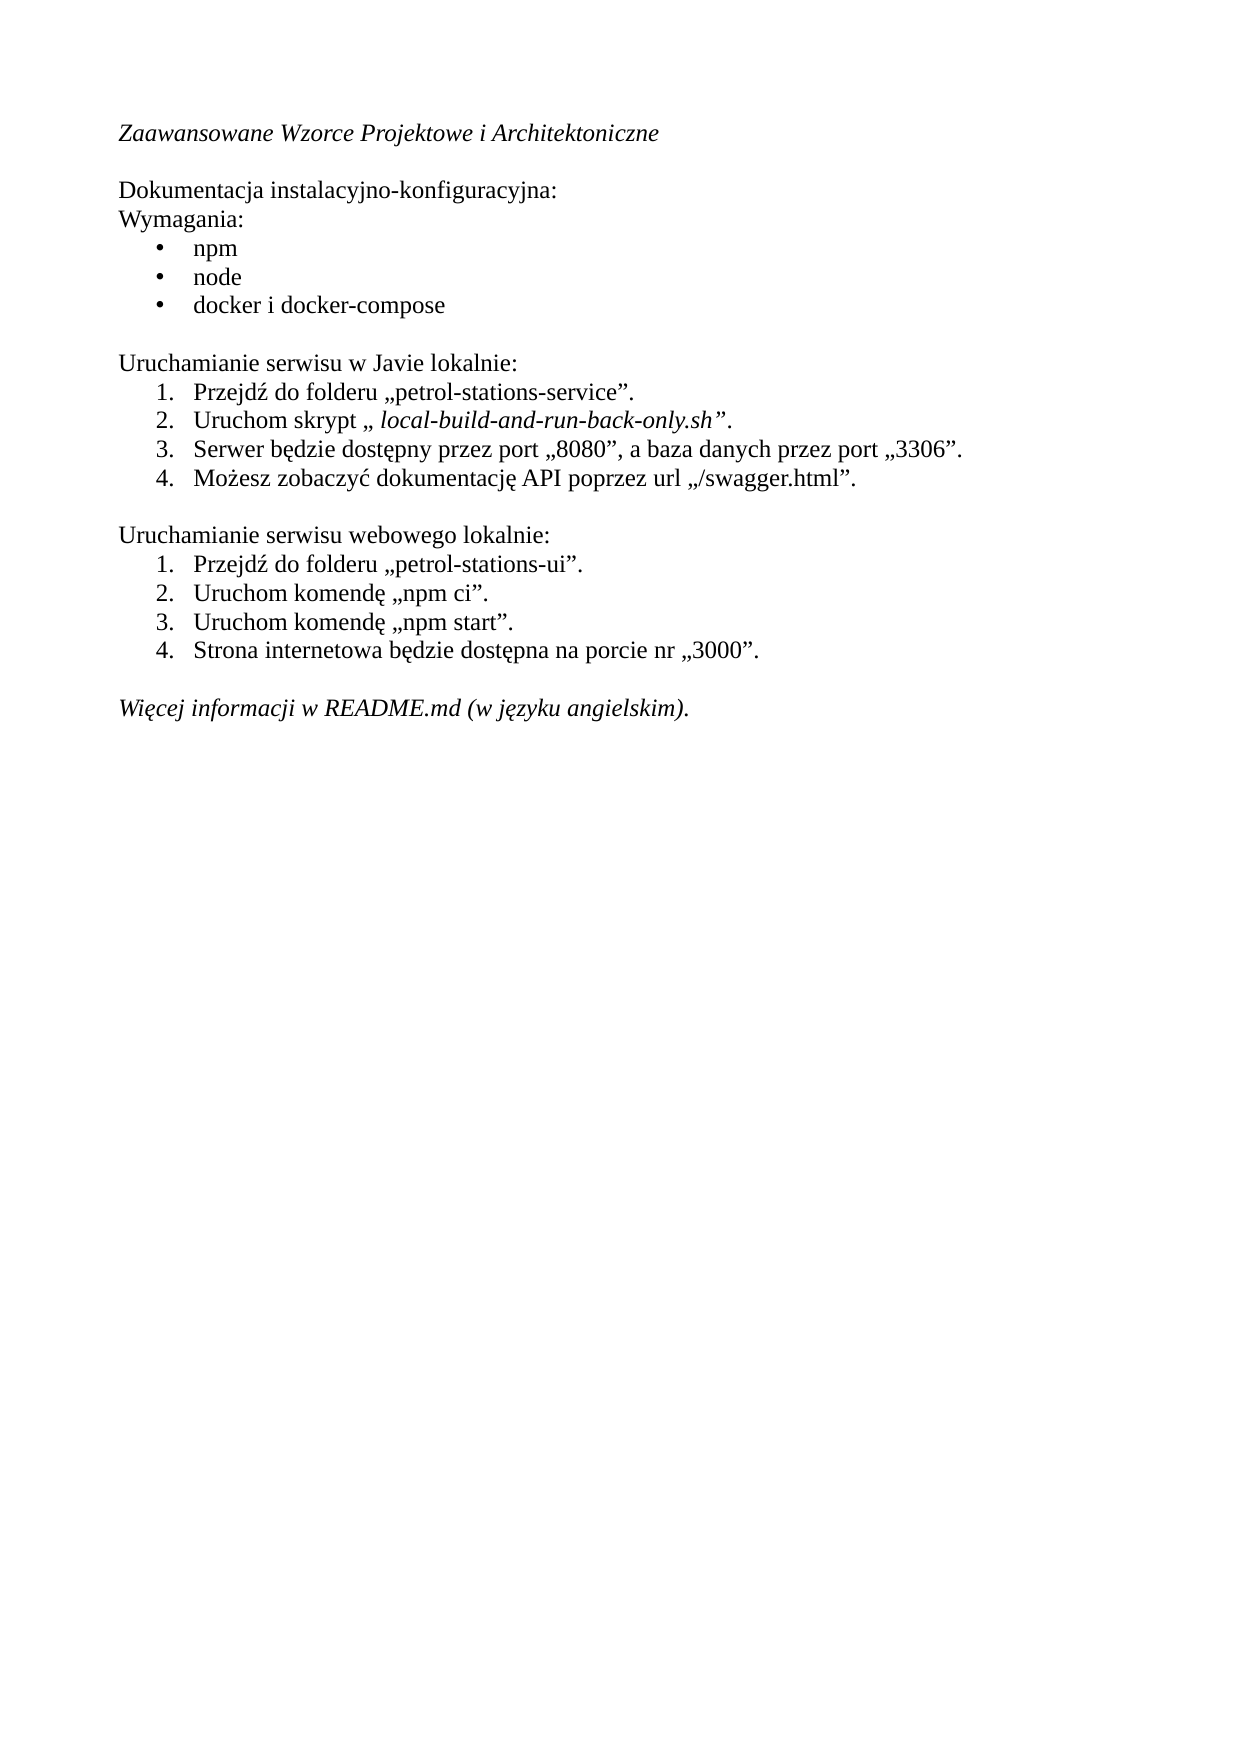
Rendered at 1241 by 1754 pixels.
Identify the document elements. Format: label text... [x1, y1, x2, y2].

text Wymagania: [118, 204, 1122, 233]
text Uruchamianie serwisu w Javie lokalnie: [118, 348, 1122, 377]
text Więcej informacji w README.md (w języku angielskim). [118, 693, 1122, 722]
list node [156, 262, 1122, 291]
text Zaawansowane Wzorce Projektowe i Architektoniczne [118, 118, 1122, 147]
list Uruchom skrypt „ local-build-and-run-back-only.sh”. [156, 406, 1122, 434]
list Możesz zobaczyć dokumentację API poprzez url „/swagger.html”. [156, 463, 1122, 492]
list npm [156, 233, 1122, 262]
list Uruchom komendę „npm ci”. [156, 578, 1122, 607]
list Przejdź do folderu „petrol-stations-ui”. [156, 549, 1122, 578]
list Strona internetowa będzie dostępna na porcie nr „3000”. [156, 636, 1122, 664]
list docker i docker-compose [156, 291, 1122, 319]
list Przejdź do folderu „petrol-stations-service”. [156, 377, 1122, 406]
text Uruchamianie serwisu webowego lokalnie: [118, 521, 1122, 549]
list Uruchom komendę „npm start”. [156, 607, 1122, 636]
text Dokumentacja instalacyjno-konfiguracyjna: [118, 176, 1122, 204]
list Serwer będzie dostępny przez port „8080”, a baza danych przez port „3306”. [156, 434, 1122, 463]
